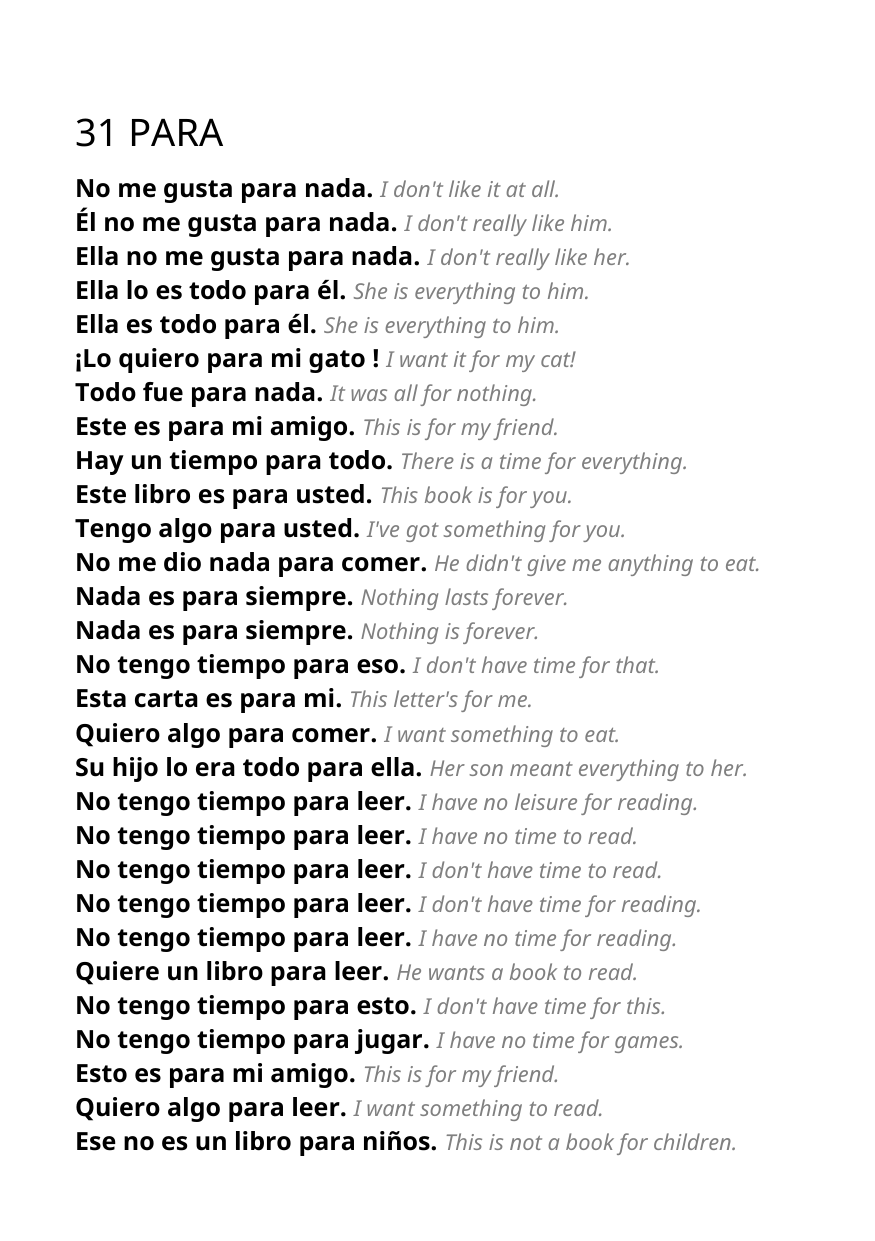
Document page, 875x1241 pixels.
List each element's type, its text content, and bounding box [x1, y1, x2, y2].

text Nada es para siempre. Nothing is forever. [75, 613, 799, 647]
text Quiere un libro para leer. He wants a book to read. [75, 954, 799, 988]
text Ella lo es todo para él. She is everything to him. [75, 272, 799, 306]
text No tengo tiempo para leer. I have no leisure for reading. [75, 783, 799, 817]
text Esto es para mi amigo. This is for my friend. [75, 1056, 799, 1090]
text Esta carta es para mi. This letter's for me. [75, 681, 799, 715]
text No tengo tiempo para esto. I don't have time for this. [75, 988, 799, 1022]
text Su hijo lo era todo para ella. Her son meant everything to her. [75, 749, 799, 783]
text Quiero algo para comer. I want something to eat. [75, 715, 799, 749]
text Este libro es para usted. This book is for you. [75, 477, 799, 511]
text Hay un tiempo para todo. There is a time for everything. [75, 443, 799, 477]
text No tengo tiempo para eso. I don't have time for that. [75, 647, 799, 681]
text ¡Lo quiero para mi gato ! I want it for my cat! [75, 341, 799, 374]
subtitle 31 PARA [75, 106, 799, 158]
text No tengo tiempo para leer. I don't have time to read. [75, 851, 799, 886]
text No me gusta para nada. I don't like it at all. [75, 170, 799, 204]
text Ella no me gusta para nada. I don't really like her. [75, 238, 799, 272]
text No me dio nada para comer. He didn't give me anything to eat. [75, 545, 799, 579]
text No tengo tiempo para leer. I have no time for reading. [75, 919, 799, 954]
text Él no me gusta para nada. I don't really like him. [75, 204, 799, 238]
text Quiero algo para leer. I want something to read. [75, 1090, 799, 1124]
text No tengo tiempo para jugar. I have no time for games. [75, 1022, 799, 1056]
text No tengo tiempo para leer. I don't have time for reading. [75, 886, 799, 919]
text Este es para mi amigo. This is for my friend. [75, 409, 799, 443]
text Ese no es un libro para niños. This is not a book for children. [75, 1124, 799, 1158]
text Ella es todo para él. She is everything to him. [75, 306, 799, 341]
text No tengo tiempo para leer. I have no time to read. [75, 817, 799, 851]
text Todo fue para nada. It was all for nothing. [75, 374, 799, 409]
text Nada es para siempre. Nothing lasts forever. [75, 579, 799, 613]
text Tengo algo para usted. I've got something for you. [75, 511, 799, 545]
